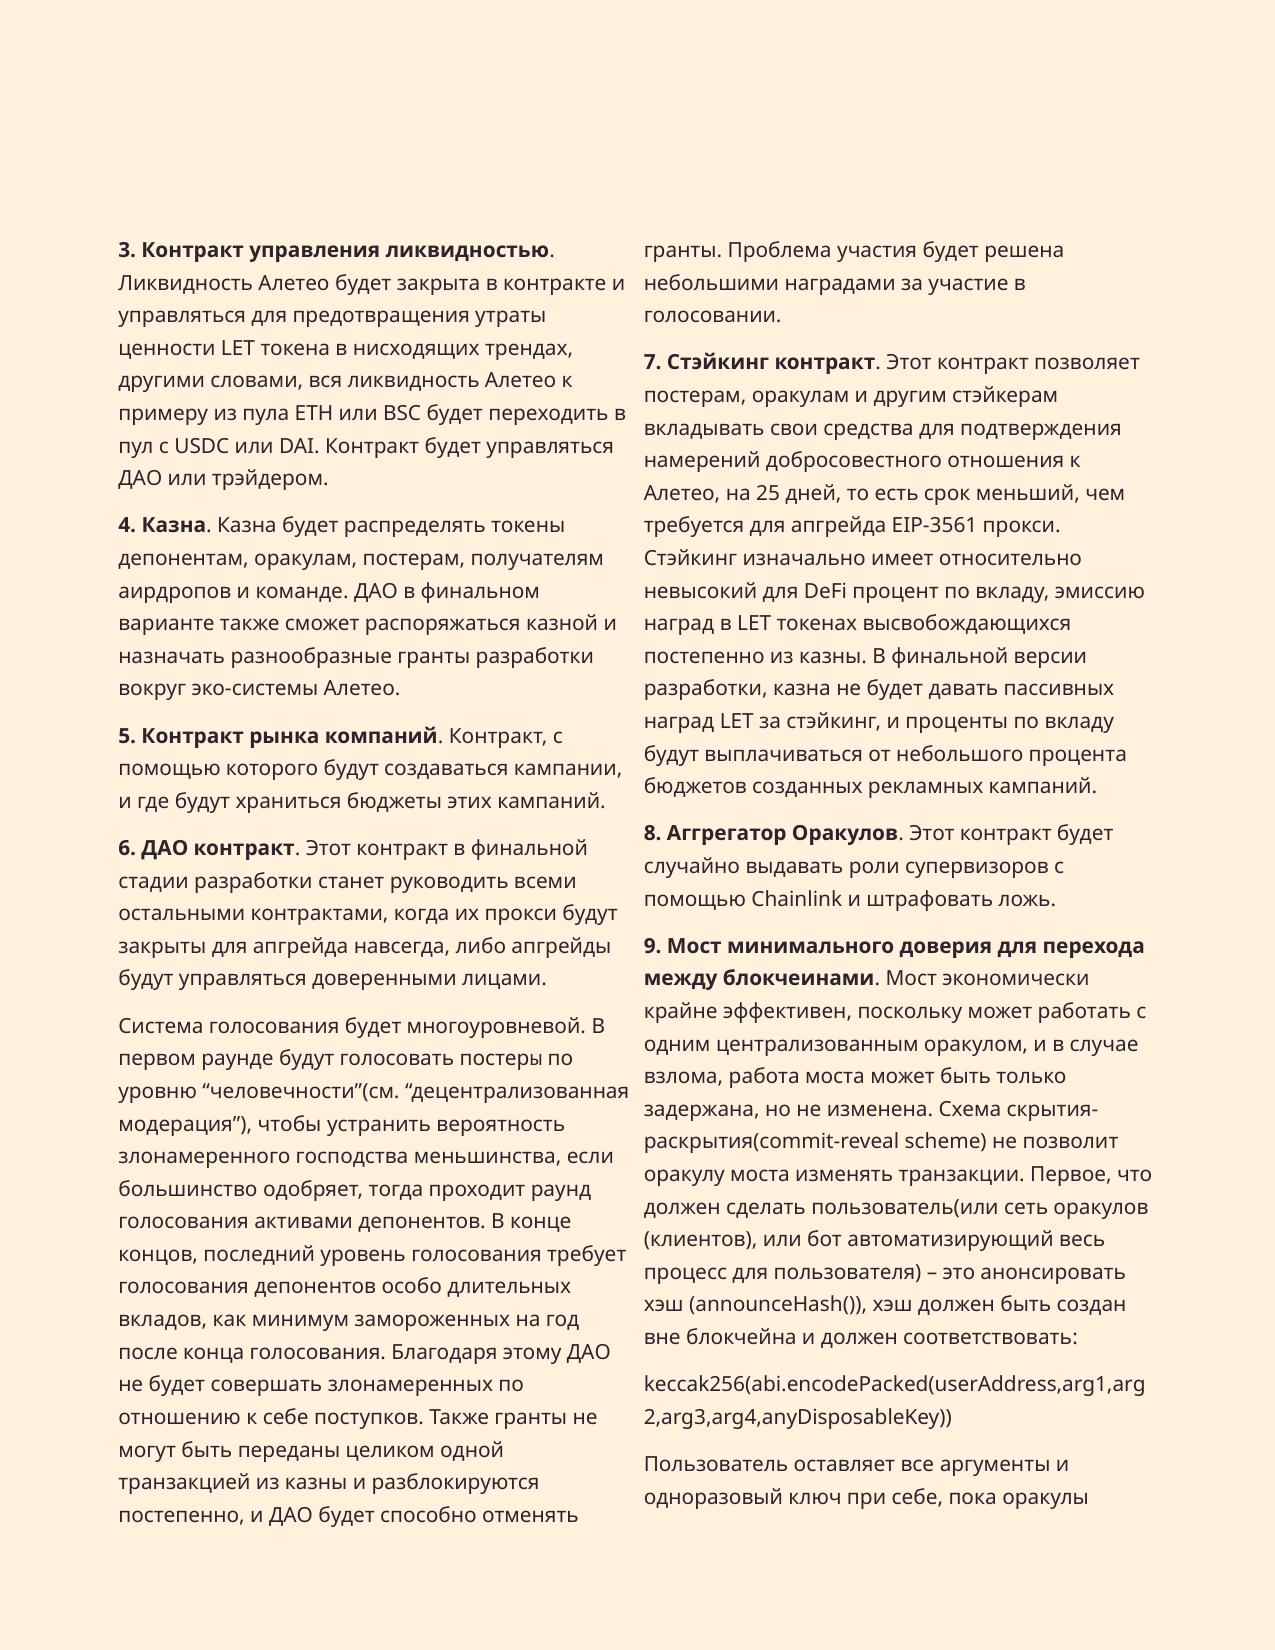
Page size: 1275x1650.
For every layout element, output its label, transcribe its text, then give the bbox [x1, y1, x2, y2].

text 8. Аггрегатор Оракулов. Этот контракт будет случайно выдавать роли супервизоров с помощью Chainlink и штрафовать ложь. [643, 818, 1157, 912]
text keccak256(abi.encodePacked(userAddress,arg1,arg2,arg3,arg4,anyDisposableKey)) [643, 1369, 1157, 1430]
text Система голосования будет многоуровневой. В первом раунде будут голосовать постеры по уровню “человечности”(см. “децентрализованная модерация”), чтобы устранить вероятность злонамеренного господства меньшинства, если большинство одобряет, тогда проходит раунд голосования активами депонентов. В конце концов, последний уровень голосования требует голосования депонентов особо длительных вкладов, как минимум замороженных на год после конца голосования. Благодаря этому ДАО не будет совершать злонамеренных по отношению к себе поступков. Также гранты не могут быть переданы целиком одной транзакцией из казны и разблокируются постепенно, и ДАО будет способно отменять [118, 1011, 632, 1528]
text Пользователь оставляет все аргументы и одноразовый ключ при себе, пока оракулы [643, 1449, 1157, 1510]
text 9. Мост минимального доверия для перехода между блокчеинами. Мост экономически крайне эффективен, поскольку может работать с одним централизованным оракулом, и в случае взлома, работа моста может быть только задержана, но не изменена. Схема скрытия-раскрытия(commit-reveal scheme) не позволит оракулу моста изменять транзакции. Первое, что должен сделать пользователь(или сеть оракулов (клиентов), или бот автоматизирующий весь процесс для пользователя) – это анонсировать хэш (announceHash()), хэш должен быть создан вне блокчейна и должен соответствовать: [643, 931, 1157, 1351]
text 4. Казна. Казна будет распределять токены депонентам, оракулам, постерам, получателям аирдропов и команде. ДАО в финальном варианте также сможет распоряжаться казной и назначать разнообразные гранты разработки вокруг эко-системы Алетео. [118, 511, 632, 702]
text 7. Стэйкинг контракт. Этот контракт позволяет постерам, оракулам и другим стэйкерам вкладывать свои средства для подтверждения намерений добросовестного отношения к Алетео, на 25 дней, то есть срок меньший, чем требуется для апгрейда EIP-3561 прокси. Стэйкинг изначально имеет относительно невысокий для DeFi процент по вкладу, эмиссию наград в LET токенах высвобождающихся постепенно из казны. В финальной версии разработки, казна не будет давать пассивных наград LET за стэйкинг, и проценты по вкладу будут выплачиваться от небольшого процента бюджетов созданных рекламных кампаний. [643, 347, 1157, 800]
text 3. Контракт управления ликвидностью. Ликвидность Алетео будет закрыта в контракте и управляться для предотвращения утраты ценности LET токена в нисходящих трендах, другими словами, вся ликвидность Алетео к примеру из пула ETH или BSC будет переходить в пул с USDC или DAI. Контракт будет управляться ДАО или трэйдером. [118, 235, 632, 492]
text 5. Контракт рынка компаний. Контракт, с помощью которого будут создаваться кампании, и где будут храниться бюджеты этих кампаний. [118, 721, 632, 814]
text 6. ДАО контракт. Этот контракт в финальной стадии разработки станет руководить всеми остальными контрактами, когда их прокси будут закрыты для апгрейда навсегда, либо апгрейды будут управляться доверенными лицами. [118, 833, 632, 992]
text гранты. Проблема участия будет решена небольшими наградами за участие в голосовании. [643, 235, 1157, 329]
